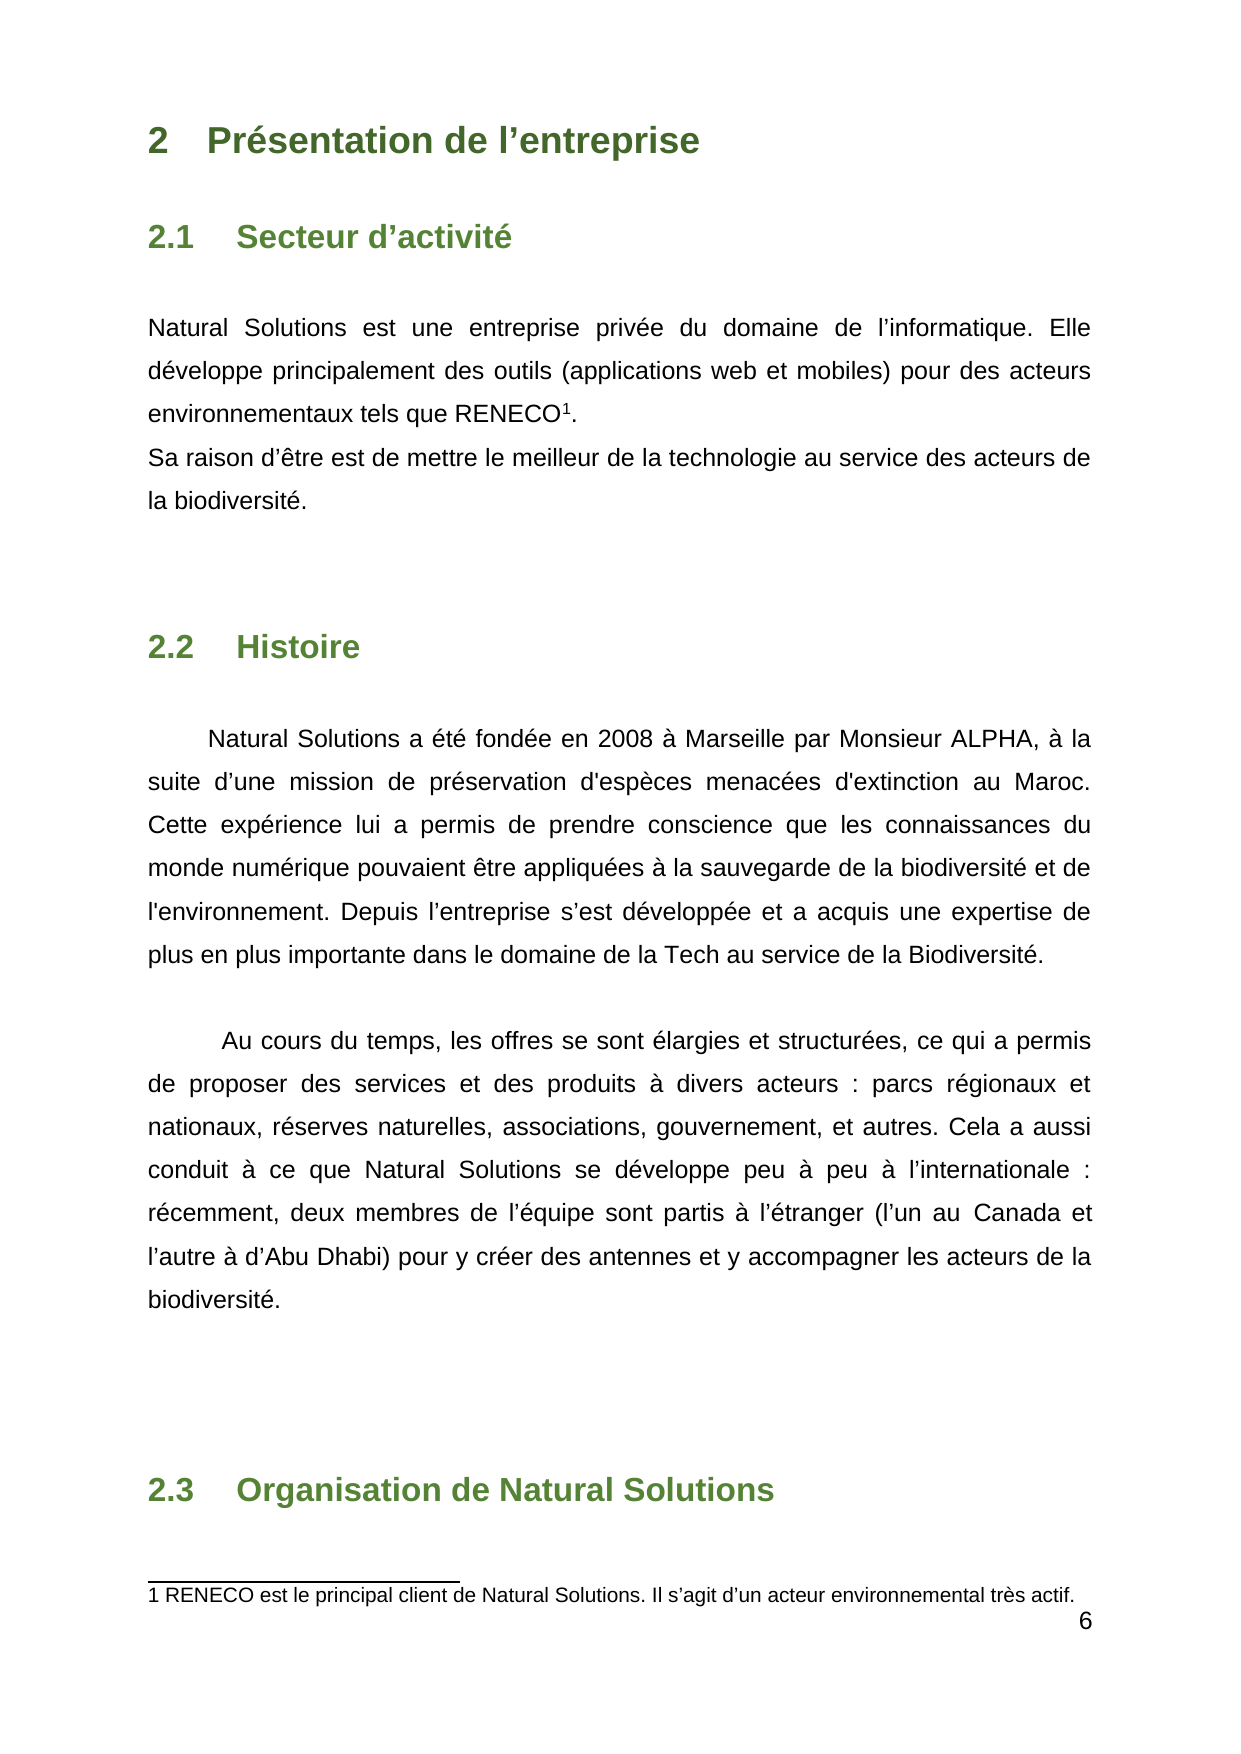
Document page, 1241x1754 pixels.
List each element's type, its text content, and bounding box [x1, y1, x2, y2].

text RENECO est le principal client de Natural Solutions. Il s’agit d’un acteur environnemental très actif. [148, 1582, 1093, 1606]
subtitle Secteur d’activité [148, 217, 1093, 255]
text Natural Solutions a été fondée en 2008 à Marseille par Monsieur ALPHA, à la suite d’une mission de préservation d'espèces menacées d'extinction au Maroc. Cette expérience lui a permis de prendre conscience que les connaissances du monde numérique pouvaient être appliquées à la sauvegarde de la biodiversité et de l'environnement. Depuis l’entreprise s’est développée et a acquis une expertise de plus en plus importante dans le domaine de la Tech au service de la Biodiversité. [148, 724, 1093, 968]
text Au cours du temps, les offres se sont élargies et structurées, ce qui a permis de proposer des services et des produits à divers acteurs : parcs régionaux et nationaux, réserves naturelles, associations, gouvernement, et autres. Cela a aussi conduit à ce que Natural Solutions se développe peu à peu à l’internationale : récemment, deux membres de l’équipe sont partis à l’étranger (l’un au Canada et l’autre à d’Abu Dhabi) pour y créer des antennes et y accompagner les acteurs de la biodiversité. [148, 1026, 1093, 1313]
text Sa raison d’être est de mettre le meilleur de la technologie au service des acteurs de la biodiversité. [148, 443, 1093, 514]
subtitle Organisation de Natural Solutions [148, 1469, 1093, 1508]
subtitle Histoire [148, 628, 1093, 666]
subtitle Présentation de l’entreprise [148, 118, 1093, 161]
text Natural Solutions est une entreprise privée du domaine de l’informatique. Elle développe principalement des outils (applications web et mobiles) pour des acteurs environnementaux tels que RENECO. [148, 313, 1093, 428]
